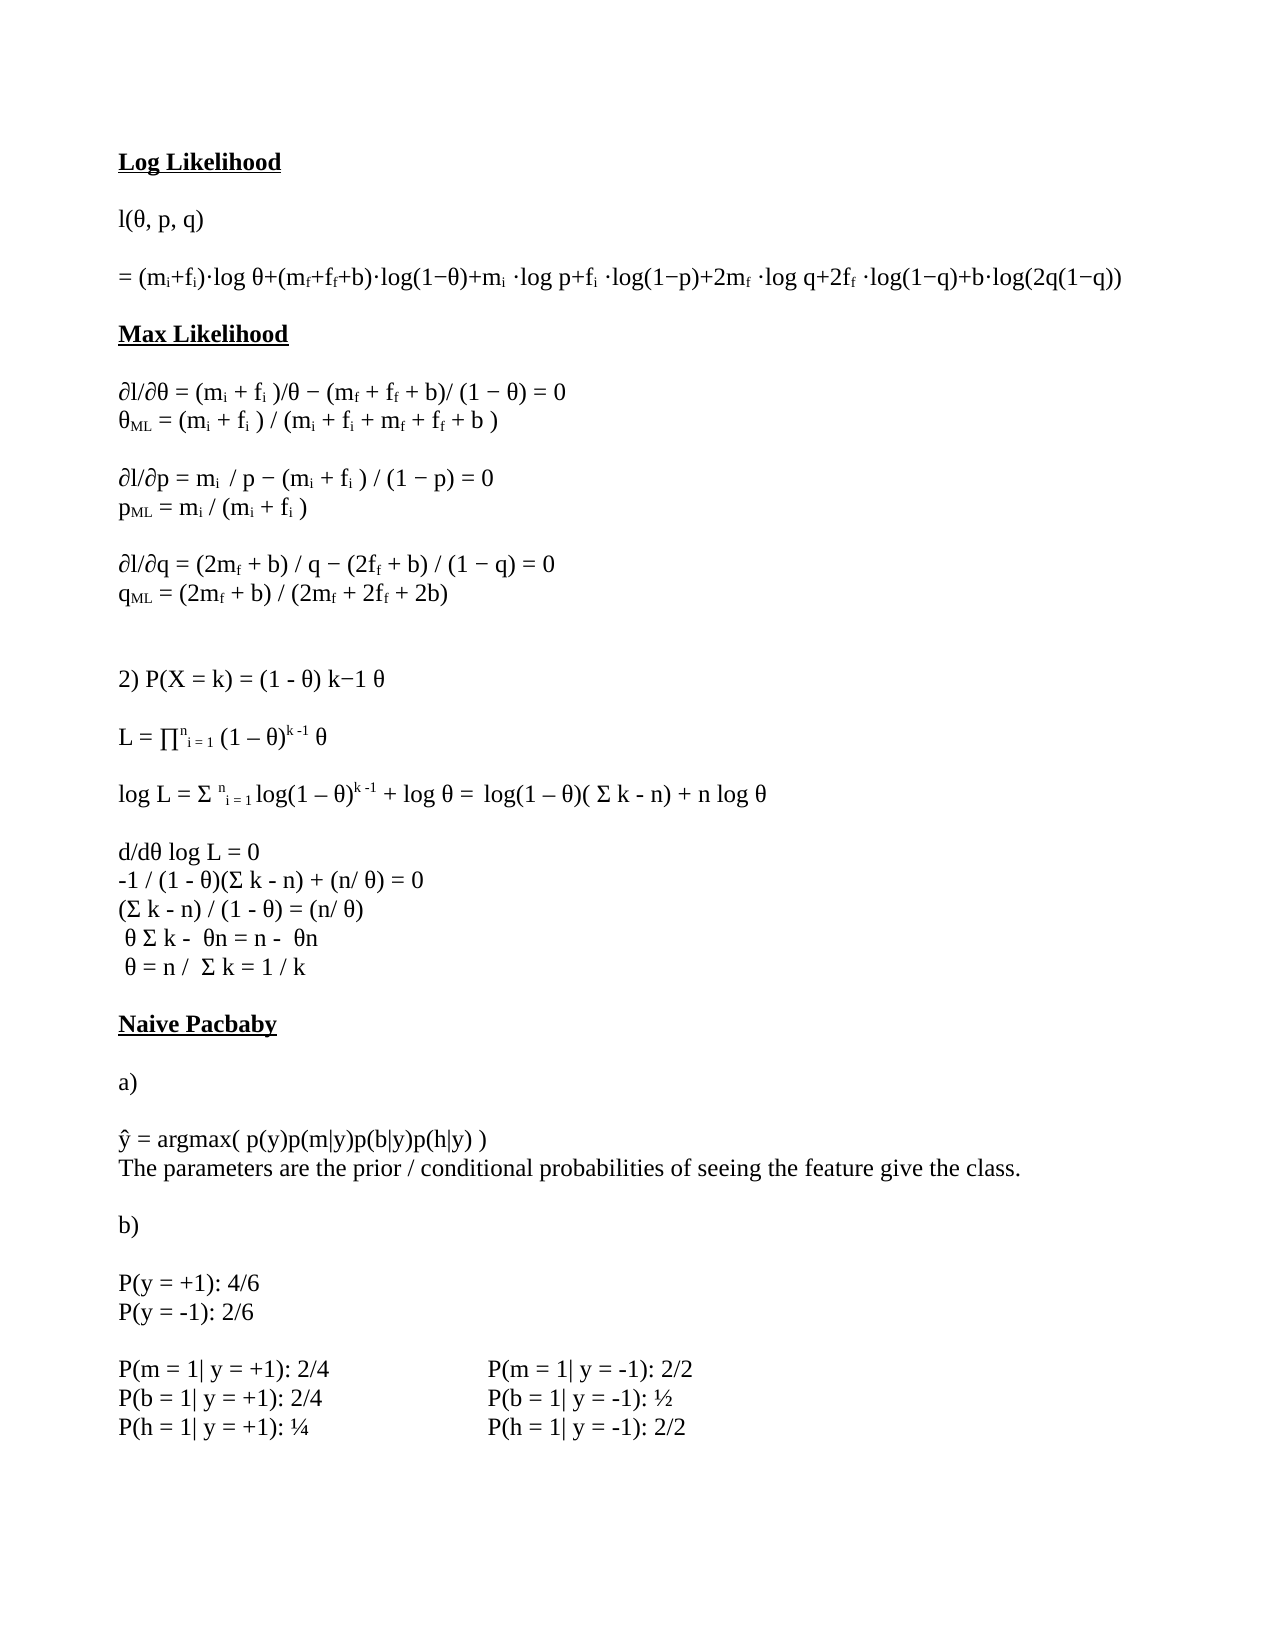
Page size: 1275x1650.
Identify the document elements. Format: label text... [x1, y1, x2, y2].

text b) [118, 1211, 1157, 1239]
text P(b = 1| y = +1): 2/4 P(b = 1| y = -1): ½ [118, 1383, 1157, 1412]
text -1 / (1 - θ)(Σ k - n) + (n/ θ) = 0 [118, 866, 1157, 894]
text θ = n / Σ k = 1 / k [118, 952, 1157, 981]
text ∂l/∂p = mi / p − (mi + fi ) / (1 − p) = 0 [118, 463, 1157, 492]
text θ Σ k - θn = n - θn [118, 923, 1157, 952]
text qML = (2mf + b) / (2mf + 2ff + 2b) [118, 578, 1157, 607]
text Naive Pacbaby [118, 1009, 1157, 1038]
text ∂l/∂q = (2mf + b) / q − (2ff + b) / (1 − q) = 0 [118, 549, 1157, 578]
text P(m = 1| y = +1): 2/4 P(m = 1| y = -1): 2/2 [118, 1354, 1157, 1383]
text P(y = -1): 2/6 [118, 1297, 1157, 1326]
text ∂l/∂θ = (mi + fi )/θ − (mf + ff + b)/ (1 − θ) = 0 [118, 377, 1157, 406]
text ŷ = argmax( p(y)p(m|y)p(b|y)p(h|y) ) [118, 1124, 1157, 1153]
text The parameters are the prior / conditional probabilities of seeing the feature give the class. [118, 1153, 1157, 1182]
text d/dθ log L = 0 [118, 837, 1157, 866]
text Max Likelihood [118, 319, 1157, 348]
text P(y = +1): 4/6 [118, 1268, 1157, 1297]
text log L = Σ ni = 1 log(1 – θ)k -1 + log θ = log(1 – θ)( Σ k - n) + n log θ [118, 779, 1157, 808]
text pML = mi / (mi + fi ) [118, 492, 1157, 521]
text Log Likelihood [118, 147, 1157, 176]
text l(θ, p, q) [118, 204, 1157, 233]
text a) [118, 1067, 1157, 1096]
text P(h = 1| y = +1): ¼ P(h = 1| y = -1): 2/2 [118, 1412, 1157, 1441]
text (Σ k - n) / (1 - θ) = (n/ θ) [118, 894, 1157, 923]
text 2) P(X = k) = (1 - θ) k−1 θ [118, 664, 1157, 693]
text = (mi+fi)·log θ+(mf+ff+b)·log(1−θ)+mi ·log p+fi ·log(1−p)+2mf ·log q+2ff ·log(1−q)+b·log(2q(1−q)) [118, 262, 1157, 291]
text θML = (mi + fi ) / (mi + fi + mf + ff + b ) [118, 406, 1157, 434]
text L = ∏ni = 1 (1 – θ)k -1 θ [118, 722, 1157, 751]
